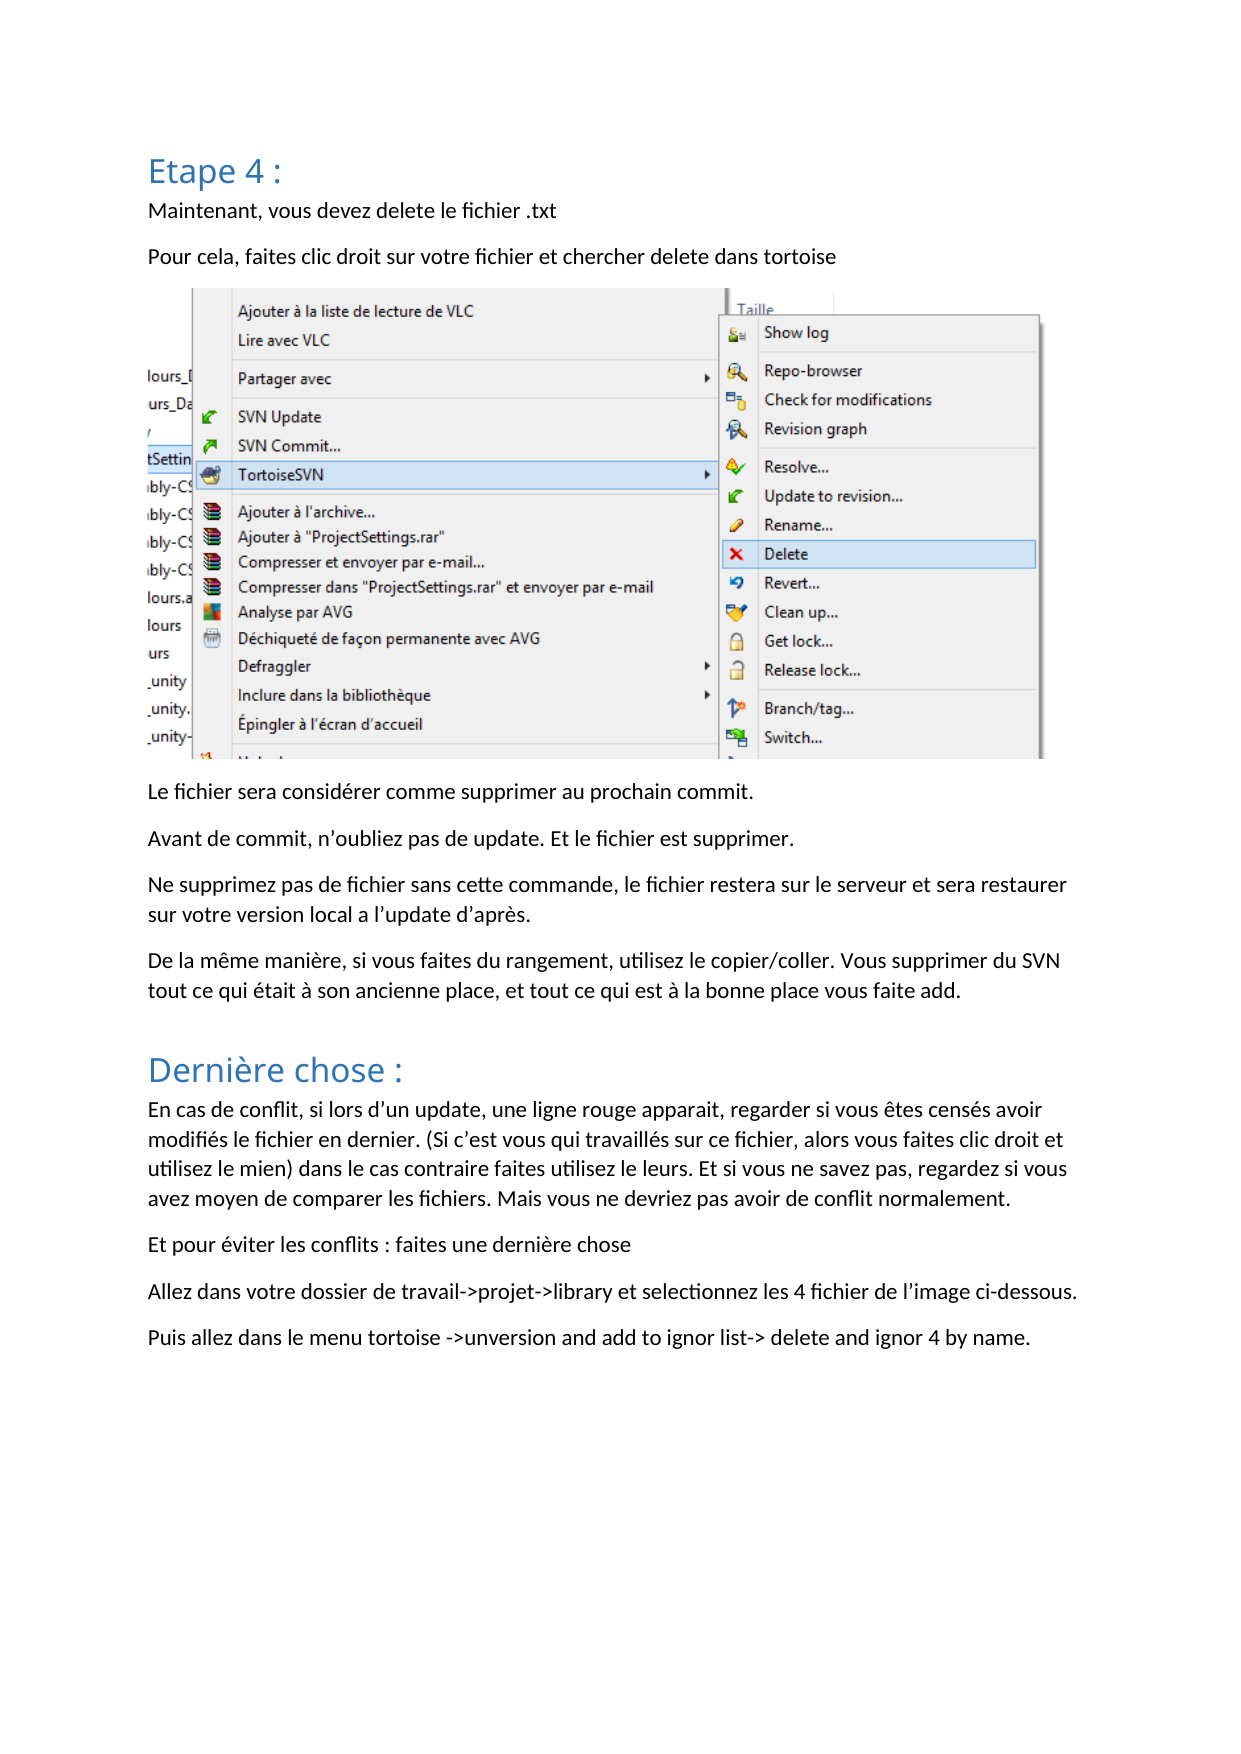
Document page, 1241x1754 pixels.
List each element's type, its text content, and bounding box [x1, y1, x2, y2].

text Avant de commit, n’oubliez pas de update. Et le fichier est supprimer. [148, 824, 1093, 852]
text Et pour éviter les conflits : faites une dernière chose [148, 1231, 1093, 1259]
text Le fichier sera considérer comme supprimer au prochain commit. [148, 777, 1093, 805]
text Allez dans votre dossier de travail->projet->library et selectionnez les 4 fichier de l’image ci-dessous. [148, 1277, 1093, 1305]
text Maintenant, vous devez delete le fichier .txt [148, 196, 1093, 224]
text De la même manière, si vous faites du rangement, utilisez le copier/coller. Vous supprimer du SVN tout ce qui était à son ancienne place, et tout ce qui est à la bonne place vous faite add. [148, 946, 1093, 1004]
text Pour cela, faites clic droit sur votre fichier et chercher delete dans tortoise [148, 242, 1093, 270]
text Puis allez dans le menu tortoise ->unversion and add to ignor list-> delete and ignor 4 by name. [148, 1323, 1093, 1351]
subtitle Etape 4 : [148, 148, 1093, 193]
text En cas de conflit, si lors d’un update, une ligne rouge apparait, regarder si vous êtes censés avoir modifiés le fichier en dernier. (Si c’est vous qui travaillés sur ce fichier, alors vous faites clic droit et utilisez le mien) dans le cas contraire faites utilisez le leurs. Et si vous ne savez pas, regardez si vous avez moyen de comparer les fichiers. Mais vous ne devriez pas avoir de conflit normalement. [148, 1095, 1093, 1212]
text Ne supprimez pas de fichier sans cette commande, le fichier restera sur le serveur et sera restaurer sur votre version local a l’update d’après. [148, 870, 1093, 928]
subtitle Dernière chose : [148, 1047, 1093, 1092]
